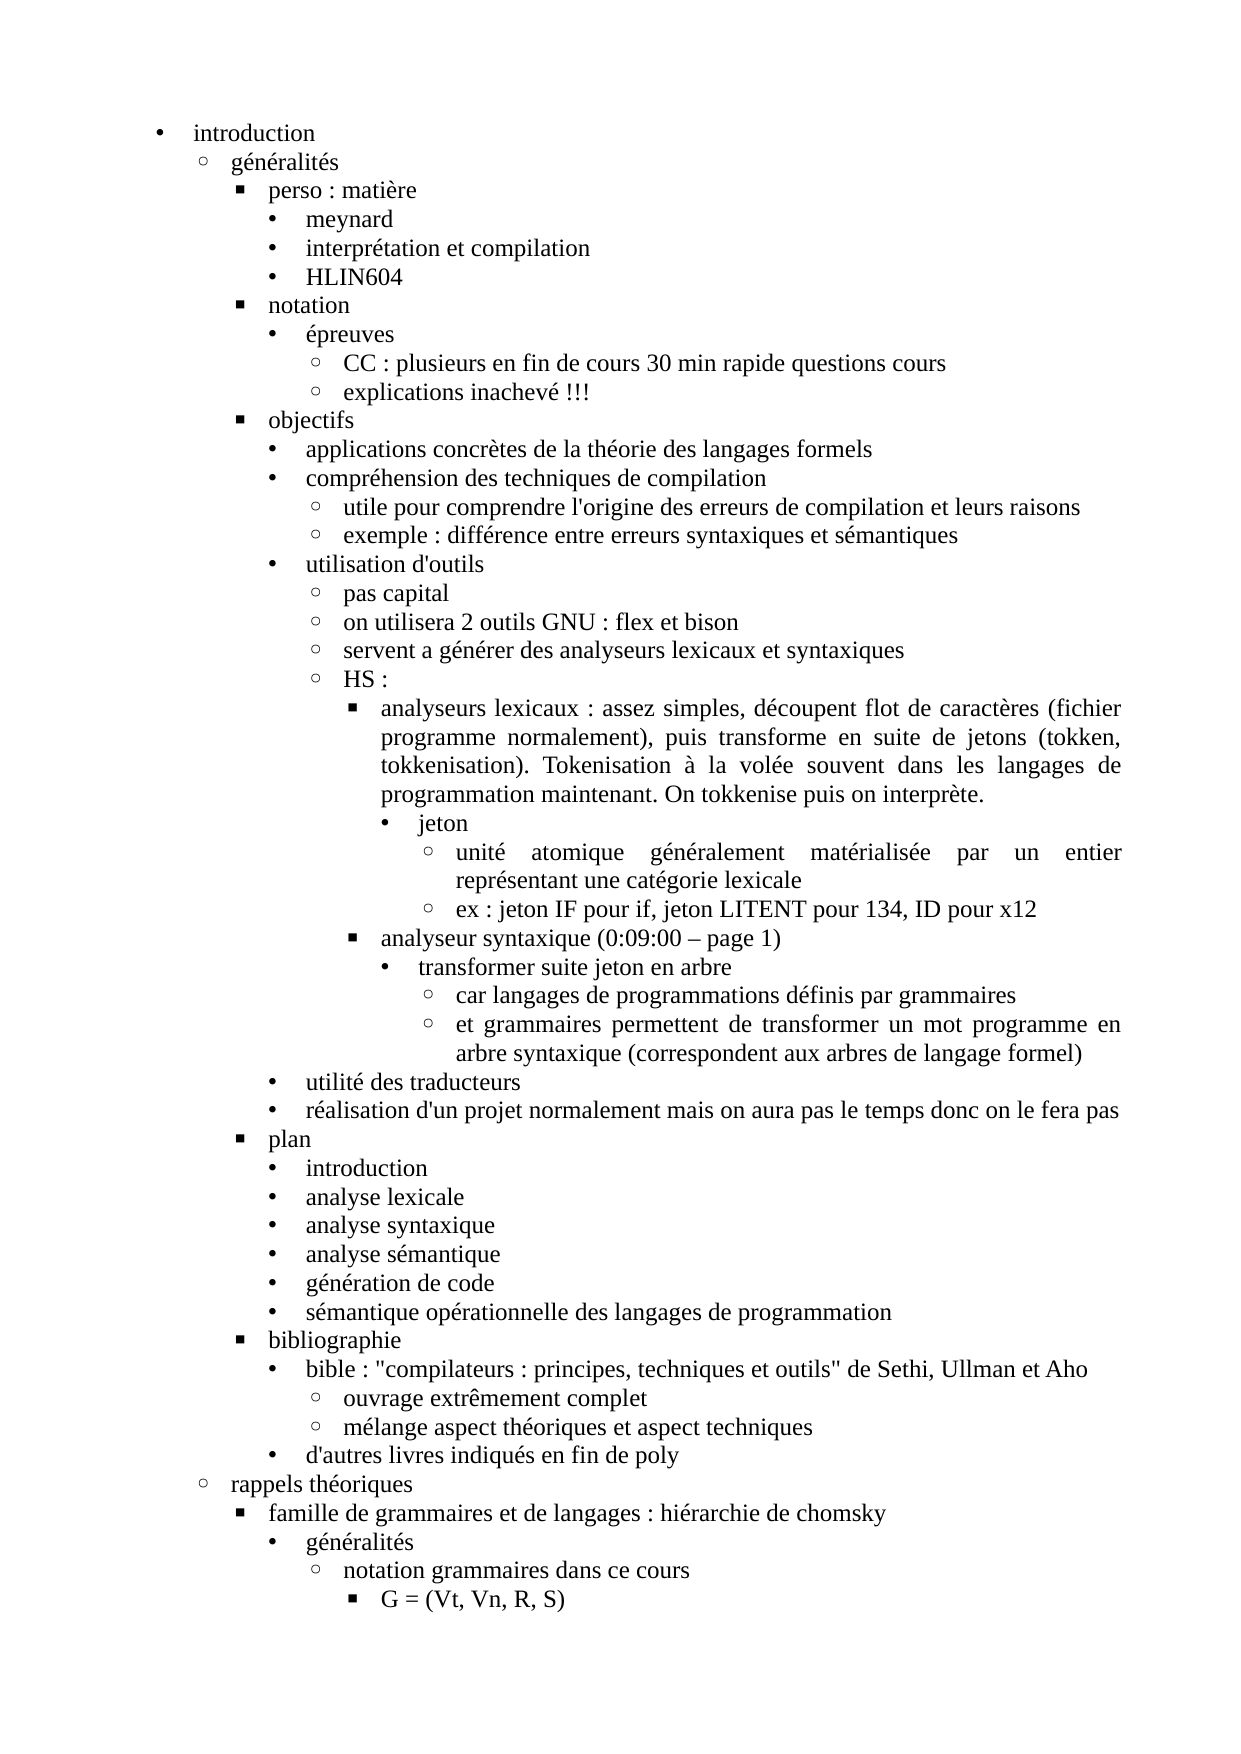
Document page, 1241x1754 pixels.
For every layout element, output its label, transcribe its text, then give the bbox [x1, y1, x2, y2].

list d'autres livres indiqués en fin de poly [268, 1441, 1122, 1469]
list G = (Vt, Vn, R, S) [343, 1584, 1122, 1613]
list meynard [268, 204, 1122, 233]
list car langages de programmations définis par grammaires [418, 981, 1122, 1009]
list applications concrètes de la théorie des langages formels [268, 434, 1122, 463]
list analyseurs lexicaux : assez simples, découpent flot de caractères (fichier programme normalement), puis transforme en suite de jetons (tokken, tokkenisation). Tokenisation à la volée souvent dans les langages de programmation maintenant. On tokkenise puis on interprète. [343, 693, 1122, 808]
list épreuves [268, 319, 1122, 348]
list compréhension des techniques de compilation [268, 463, 1122, 492]
list bible : "compilateurs : principes, techniques et outils" de Sethi, Ullman et Aho [268, 1354, 1122, 1383]
list servent a générer des analyseurs lexicaux et syntaxiques [306, 636, 1122, 664]
list et grammaires permettent de transformer un mot programme en arbre syntaxique (correspondent aux arbres de langage formel) [418, 1009, 1122, 1067]
list bibliographie [231, 1326, 1122, 1354]
list introduction [268, 1153, 1122, 1182]
list généralités [193, 147, 1122, 176]
list génération de code [268, 1268, 1122, 1297]
list rappels théoriques [193, 1469, 1122, 1498]
list pas capital [306, 578, 1122, 607]
list explications inachevé !!! [306, 377, 1122, 406]
list perso : matière [231, 176, 1122, 204]
list utile pour comprendre l'origine des erreurs de compilation et leurs raisons [306, 492, 1122, 521]
list analyseur syntaxique (0:09:00 – page 1) [343, 923, 1122, 952]
list jeton [381, 808, 1122, 837]
list analyse sémantique [268, 1239, 1122, 1268]
list mélange aspect théoriques et aspect techniques [306, 1412, 1122, 1441]
list sémantique opérationnelle des langages de programmation [268, 1297, 1122, 1326]
list interprétation et compilation [268, 233, 1122, 262]
list analyse syntaxique [268, 1211, 1122, 1239]
list HS : [306, 664, 1122, 693]
list analyse lexicale [268, 1182, 1122, 1211]
list ouvrage extrêmement complet [306, 1383, 1122, 1412]
list généralités [268, 1527, 1122, 1556]
list exemple : différence entre erreurs syntaxiques et sémantiques [306, 521, 1122, 549]
list objectifs [231, 406, 1122, 434]
list CC : plusieurs en fin de cours 30 min rapide questions cours [306, 348, 1122, 377]
list HLIN604 [268, 262, 1122, 291]
list utilisation d'outils [268, 549, 1122, 578]
list ex : jeton IF pour if, jeton LITENT pour 134, ID pour x12 [418, 894, 1122, 923]
list notation [231, 291, 1122, 319]
list plan [231, 1124, 1122, 1153]
list notation grammaires dans ce cours [306, 1556, 1122, 1584]
list transformer suite jeton en arbre [381, 952, 1122, 981]
list on utilisera 2 outils GNU : flex et bison [306, 607, 1122, 636]
list unité atomique généralement matérialisée par un entier représentant une catégorie lexicale [418, 837, 1122, 894]
list introduction [156, 118, 1122, 147]
list réalisation d'un projet normalement mais on aura pas le temps donc on le fera pas [268, 1096, 1122, 1124]
list utilité des traducteurs [268, 1067, 1122, 1096]
list famille de grammaires et de langages : hiérarchie de chomsky [231, 1498, 1122, 1527]
